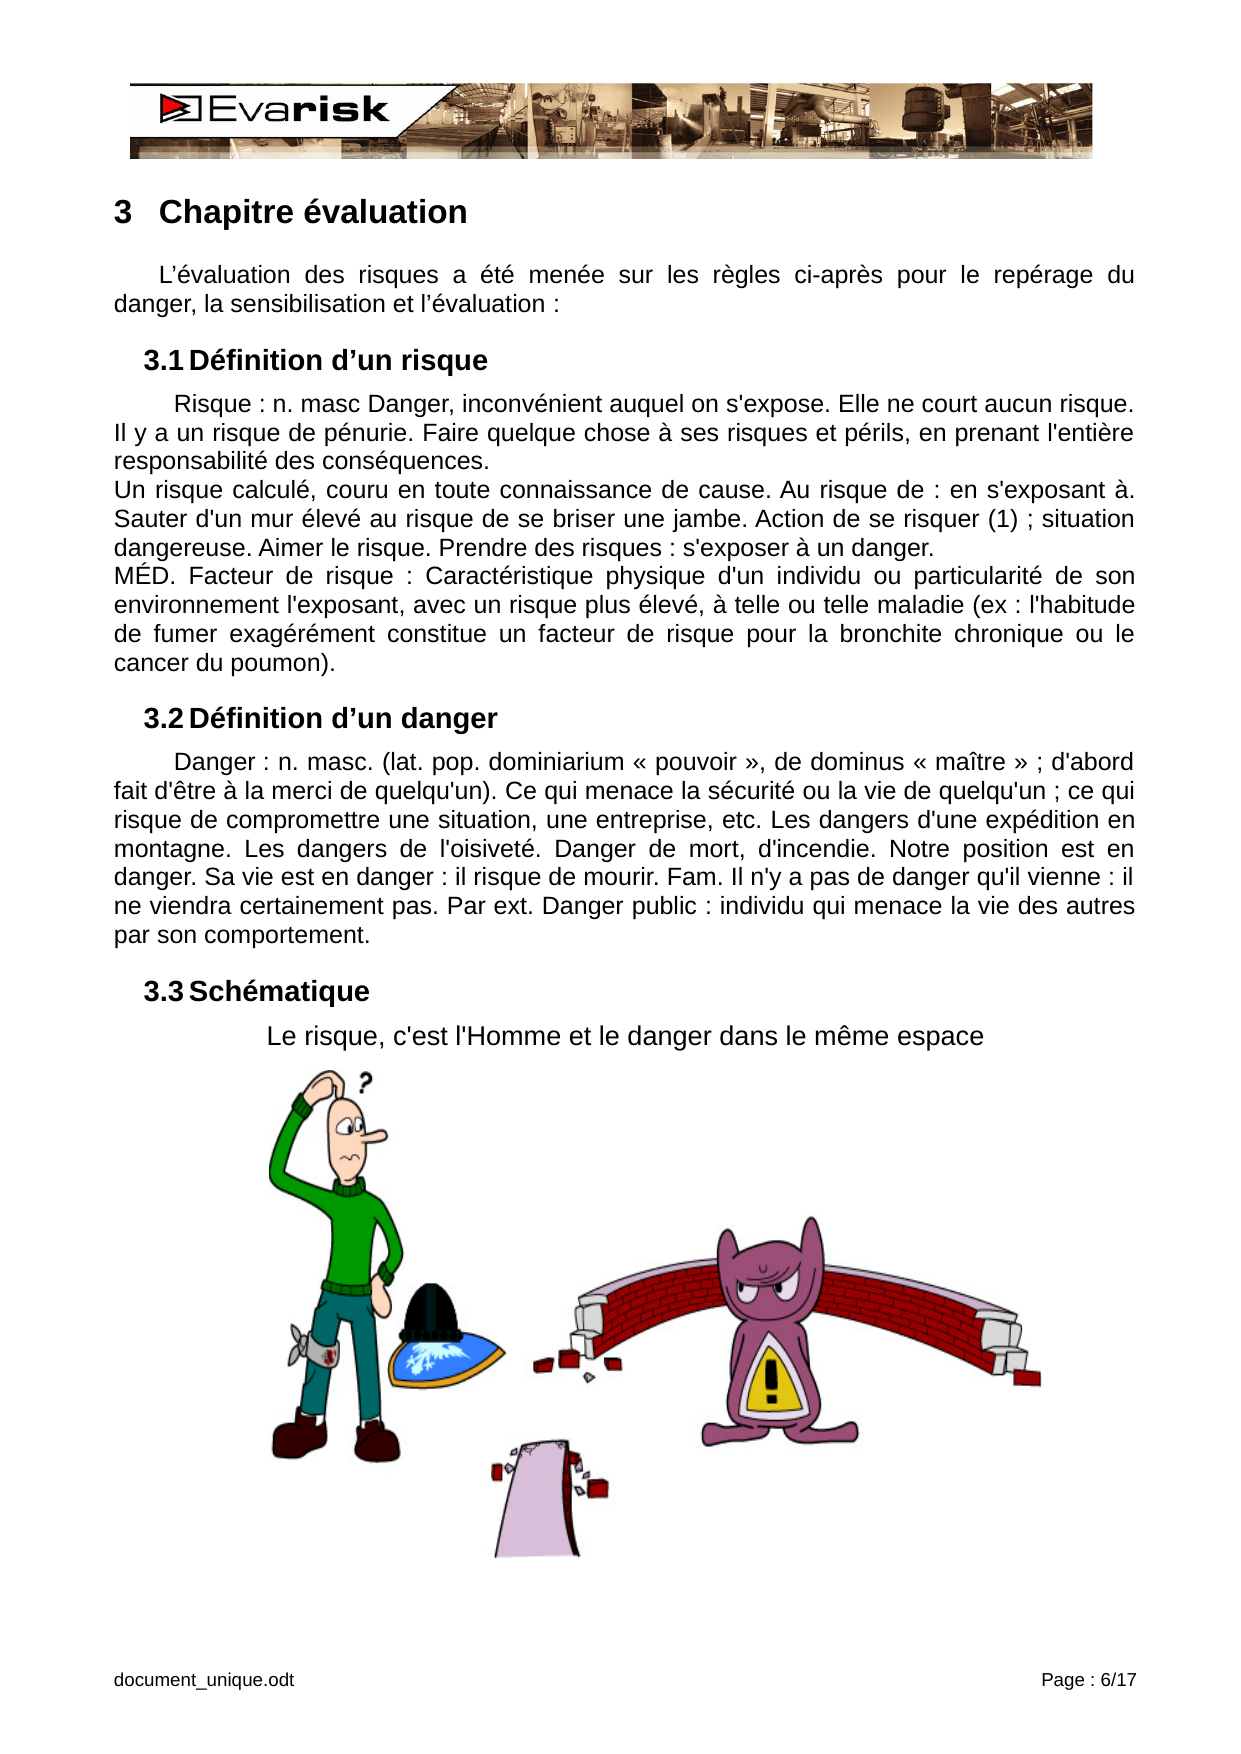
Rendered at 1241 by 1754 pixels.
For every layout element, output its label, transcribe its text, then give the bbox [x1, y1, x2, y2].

text MÉD. Facteur de risque : Caractéristique physique d'un individu ou particularité de son environnement l'exposant, avec un risque plus élevé, à telle ou telle maladie (ex : l'habitude de fumer exagérément constitue un facteur de risque pour la bronchite chronique ou le cancer du poumon). [114, 561, 1137, 676]
text L’évaluation des risques a été menée sur les règles ci-après pour le repérage du danger, la sensibilisation et l’évaluation : [114, 260, 1137, 318]
subtitle Chapitre évaluation [114, 192, 1137, 231]
text Le risque, c'est l'Homme et le danger dans le même espace [114, 1020, 1137, 1051]
subtitle Définition d’un danger [143, 701, 1137, 735]
text Danger : n. masc. (lat. pop. dominiarium « pouvoir », de dominus « maître » ; d'abord fait d'être à la merci de quelqu'un). Ce qui menace la sécurité ou la vie de quelqu'un ; ce qui risque de compromettre une situation, une entreprise, etc. Les dangers d'une expédition en montagne. Les dangers de l'oisiveté. Danger de mort, d'incendie. Notre position est en danger. Sa vie est en danger : il risque de mourir. Fam. Il n'y a pas de danger qu'il vienne : il ne viendra certainement pas. Par ext. Danger public : individu qui menace la vie des autres par son comportement. [114, 747, 1137, 949]
subtitle Schématique [143, 974, 1137, 1007]
picture [268, 1070, 1042, 1558]
text Risque : n. masc Danger, inconvénient auquel on s'expose. Elle ne court aucun risque. Il y a un risque de pénurie. Faire quelque chose à ses risques et périls, en prenant l'entière responsabilité des conséquences. [114, 389, 1137, 475]
text Un risque calculé, couru en toute connaissance de cause. Au risque de : en s'exposant à. Sauter d'un mur élevé au risque de se briser une jambe. Action de se risquer (1) ; situation dangereuse. Aimer le risque. Prendre des risques : s'exposer à un danger. [114, 475, 1137, 561]
subtitle Définition d’un risque [143, 343, 1137, 376]
